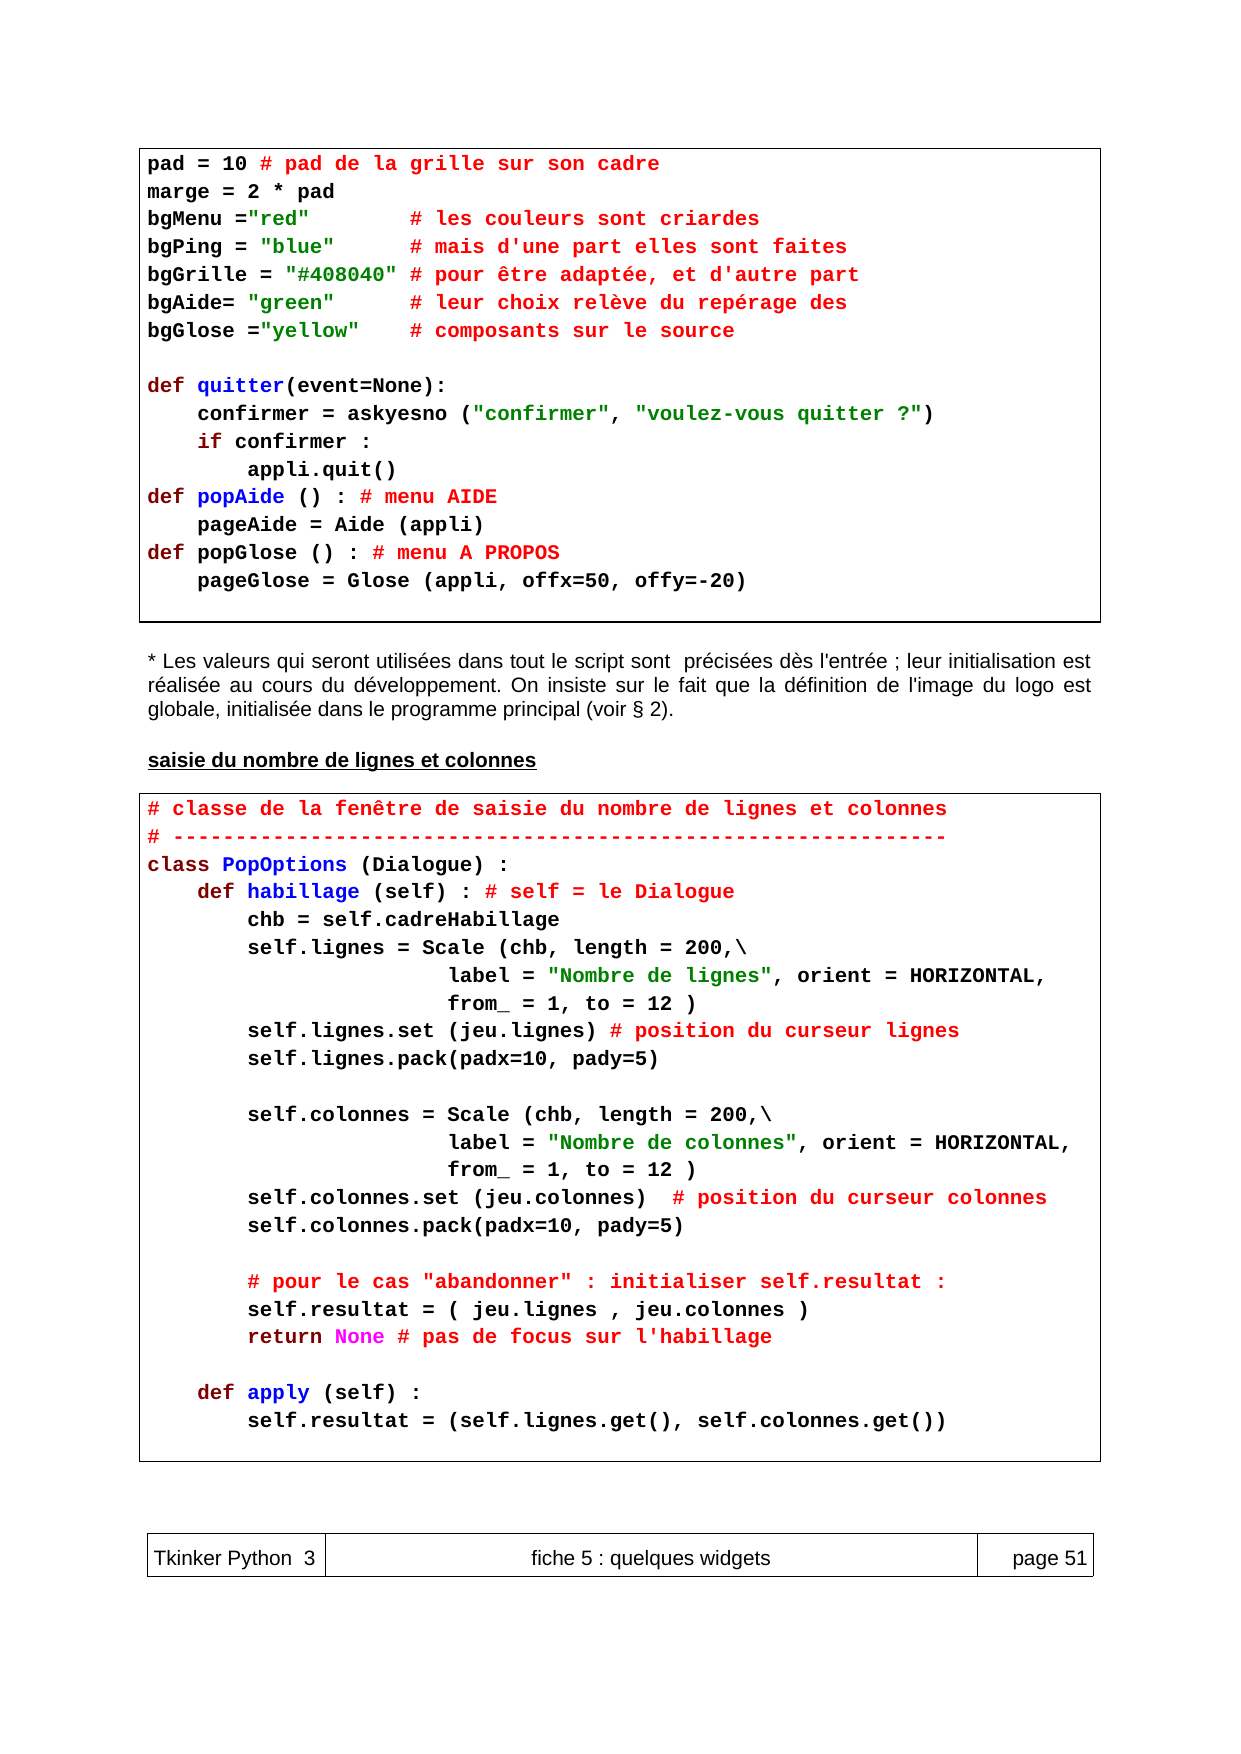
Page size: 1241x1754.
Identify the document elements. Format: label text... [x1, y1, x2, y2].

subtitle saisie du nombre de lignes et colonnes [148, 748, 1093, 772]
table_header # classe de la fenêtre de saisie du nombre de lignes et colonnes # -------------------------------------------------------------- class PopOptions (Dialogue) : def habillage (self) : # self = le Dialogue chb = self.cadreHabillage self.lignes = Scale (chb, length = 200,\ label = "Nombre de lignes", orient = HORIZONTAL, from_ = 1, to = 12 ) self.lignes.set (jeu.lignes) # position du curseur lignes self.lignes.pack(padx=10, pady=5) self.colonnes = Scale (chb, length = 200,\ label = "Nombre de colonnes", orient = HORIZONTAL, from_ = 1, to = 12 ) self.colonnes.set (jeu.colonnes) # position du curseur colonnes self.colonnes.pack(padx=10, pady=5) # pour le cas "abandonner" : initialiser self.resultat : self.resultat = ( jeu.lignes , jeu.colonnes ) return None # pas de focus sur l'habillage def apply (self) : self.resultat = (self.lignes.get(), self.colonnes.get()) [140, 794, 1100, 1461]
table_cell pad = 10 # pad de la grille sur son cadre marge = 2 * pad bgMenu ="red" # les couleurs sont criardes bgPing = "blue" # mais d'une part elles sont faites bgGrille = "#408040" # pour être adaptée, et d'autre part bgAide= "green" # leur choix relève du repérage des bgGlose ="yellow" # composants sur le source def quitter(event=None): confirmer = askyesno ("confirmer", "voulez-vous quitter ?") if confirmer : appli.quit() def popAide () : # menu AIDE pageAide = Aide (appli) def popGlose () : # menu A PROPOS pageGlose = Glose (appli, offx=50, offy=-20) [140, 149, 1100, 621]
text * Les valeurs qui seront utilisées dans tout le script sont précisées dès l'entrée ; leur initialisation est réalisée au cours du développement. On insiste sur le fait que la définition de l'image du logo est globale, initialisée dans le programme principal (voir § 2). [148, 649, 1093, 721]
